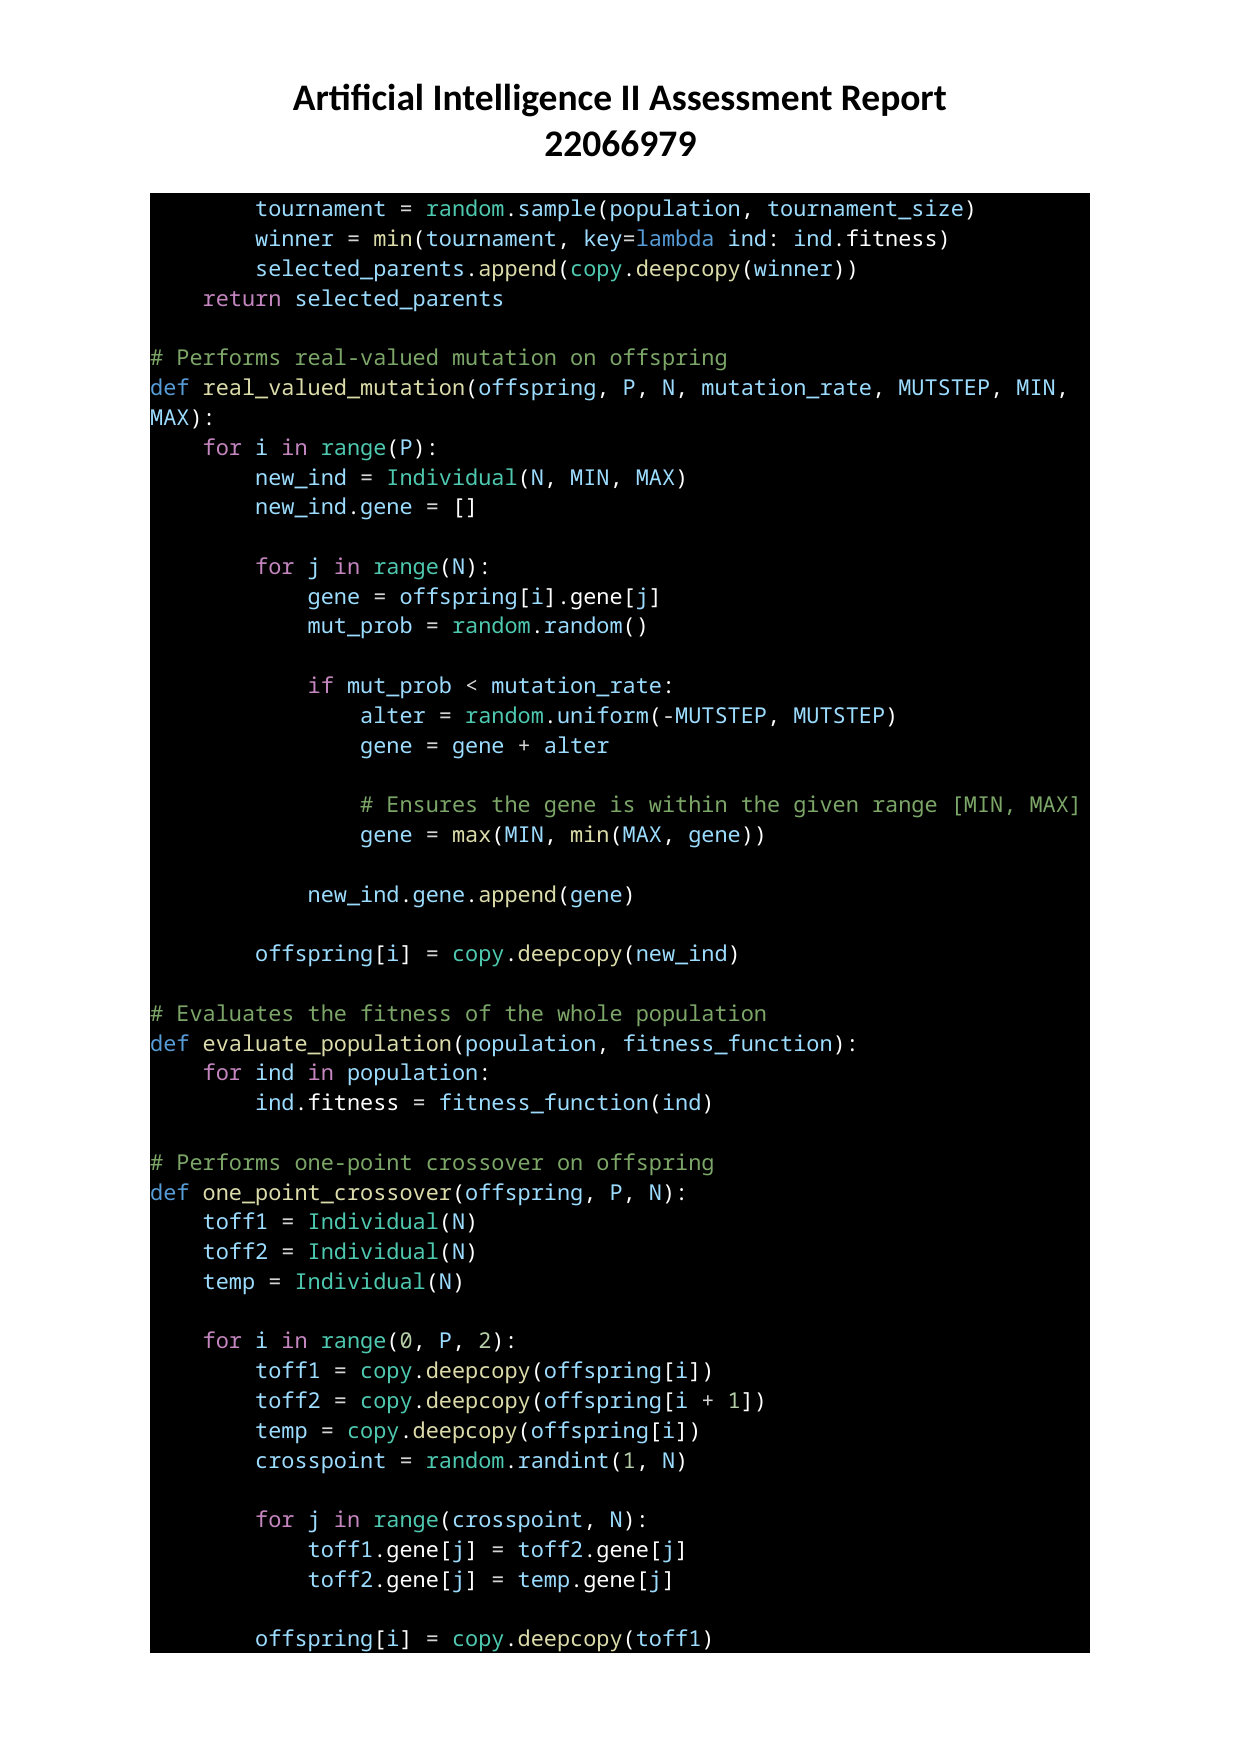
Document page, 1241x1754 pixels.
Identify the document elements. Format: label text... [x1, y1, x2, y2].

text toff2 = copy.deepcopy(offspring[i + 1]) [150, 1385, 1090, 1415]
text crosspoint = random.randint(1, N) [150, 1445, 1090, 1474]
text # Ensures the gene is within the given range [MIN, MAX] [150, 789, 1090, 819]
text temp = Individual(N) [150, 1266, 1090, 1296]
text toff2.gene[j] = temp.gene[j] [150, 1564, 1090, 1594]
text # Performs real-valued mutation on offspring [150, 342, 1090, 372]
text toff1.gene[j] = toff2.gene[j] [150, 1534, 1090, 1564]
text gene = max(MIN, min(MAX, gene)) [150, 819, 1090, 849]
text selected_parents.append(copy.deepcopy(winner)) [150, 253, 1090, 283]
text # Performs one-point crossover on offspring [150, 1147, 1090, 1177]
text for j in range(N): [150, 551, 1090, 581]
text # Evaluates the fitness of the whole population [150, 998, 1090, 1028]
text new_ind.gene = [] [150, 491, 1090, 521]
text for j in range(crosspoint, N): [150, 1504, 1090, 1534]
text toff1 = Individual(N) [150, 1206, 1090, 1236]
text offspring[i] = copy.deepcopy(toff1) [150, 1623, 1090, 1653]
text toff2 = Individual(N) [150, 1236, 1090, 1266]
text def real_valued_mutation(offspring, P, N, mutation_rate, MUTSTEP, MIN, MAX): [150, 372, 1090, 432]
text new_ind.gene.append(gene) [150, 879, 1090, 908]
text winner = min(tournament, key=lambda ind: ind.fitness) [150, 223, 1090, 253]
text temp = copy.deepcopy(offspring[i]) [150, 1415, 1090, 1445]
text ind.fitness = fitness_function(ind) [150, 1087, 1090, 1117]
text new_ind = Individual(N, MIN, MAX) [150, 462, 1090, 491]
text def evaluate_population(population, fitness_function): [150, 1028, 1090, 1057]
text alter = random.uniform(-MUTSTEP, MUTSTEP) [150, 700, 1090, 730]
text gene = gene + alter [150, 730, 1090, 759]
text for i in range(P): [150, 432, 1090, 462]
text for ind in population: [150, 1057, 1090, 1087]
text if mut_prob < mutation_rate: [150, 670, 1090, 700]
text def one_point_crossover(offspring, P, N): [150, 1177, 1090, 1206]
text for i in range(0, P, 2): [150, 1326, 1090, 1355]
text offspring[i] = copy.deepcopy(new_ind) [150, 938, 1090, 968]
text gene = offspring[i].gene[j] [150, 581, 1090, 611]
text toff1 = copy.deepcopy(offspring[i]) [150, 1355, 1090, 1385]
text mut_prob = random.random() [150, 611, 1090, 640]
text return selected_parents [150, 283, 1090, 313]
text tournament = random.sample(population, tournament_size) [150, 193, 1090, 223]
